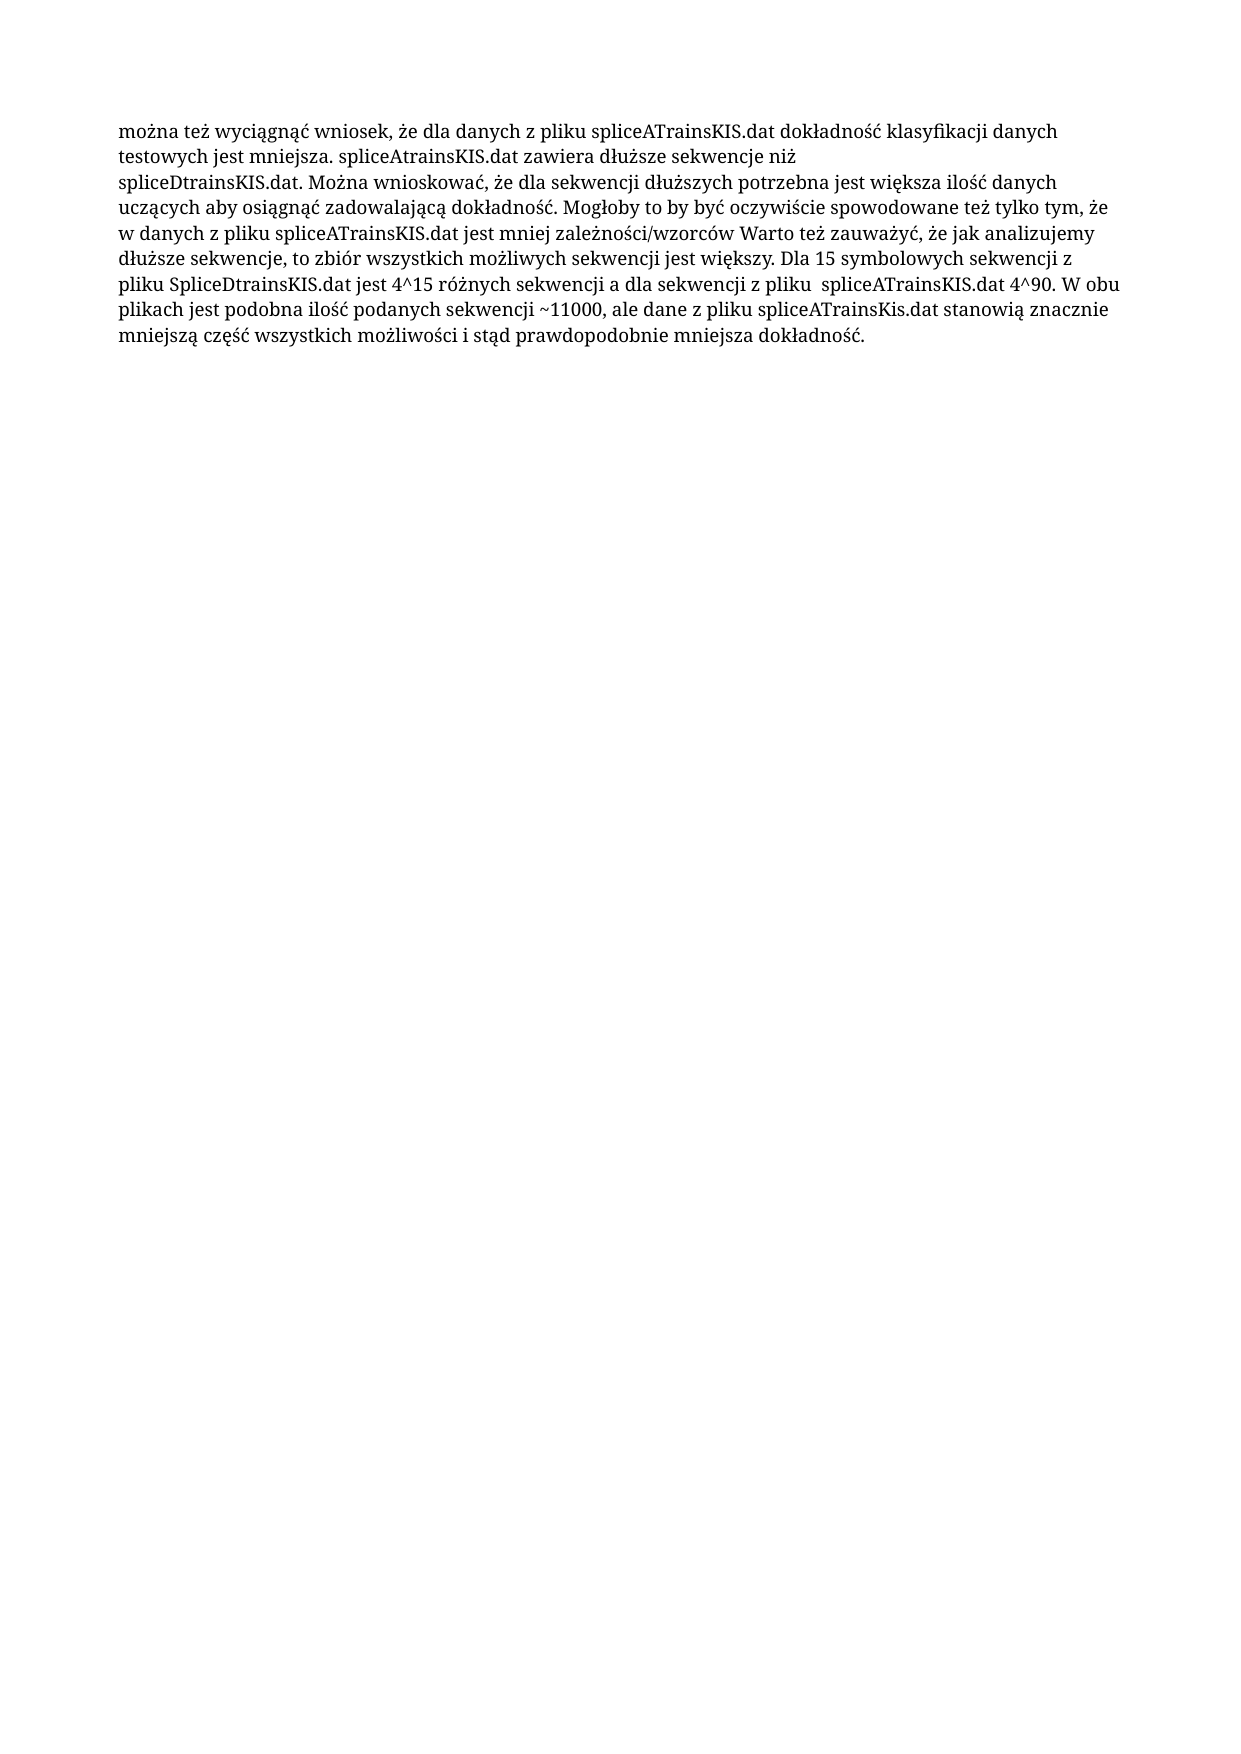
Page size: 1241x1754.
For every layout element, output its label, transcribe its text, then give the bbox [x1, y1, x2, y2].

text spliceDtrainsKIS.dat. Można wnioskować, że dla sekwencji dłuższych potrzebna jest większa ilość danych uczących aby osiągnąć zadowalającą dokładność. Mogłoby to by być oczywiście spowodowane też tylko tym, że w danych z pliku spliceATrainsKIS.dat jest mniej zależności/wzorców Warto też zauważyć, że jak analizujemy dłuższe sekwencje, to zbiór wszystkich możliwych sekwencji jest większy. Dla 15 symbolowych sekwencji z pliku SpliceDtrainsKIS.dat jest 4^15 różnych sekwencji a dla sekwencji z pliku spliceATrainsKIS.dat 4^90. W obu plikach jest podobna ilość podanych sekwencji ~11000, ale dane z pliku spliceATrainsKis.dat stanowią znacznie mniejszą część wszystkich możliwości i stąd prawdopodobnie mniejsza dokładność. [118, 169, 1122, 348]
text można też wyciągnąć wniosek, że dla danych z pliku spliceATrainsKIS.dat dokładność klasyfikacji danych testowych jest mniejsza. spliceAtrainsKIS.dat zawiera dłuższe sekwencje niż [118, 118, 1122, 169]
